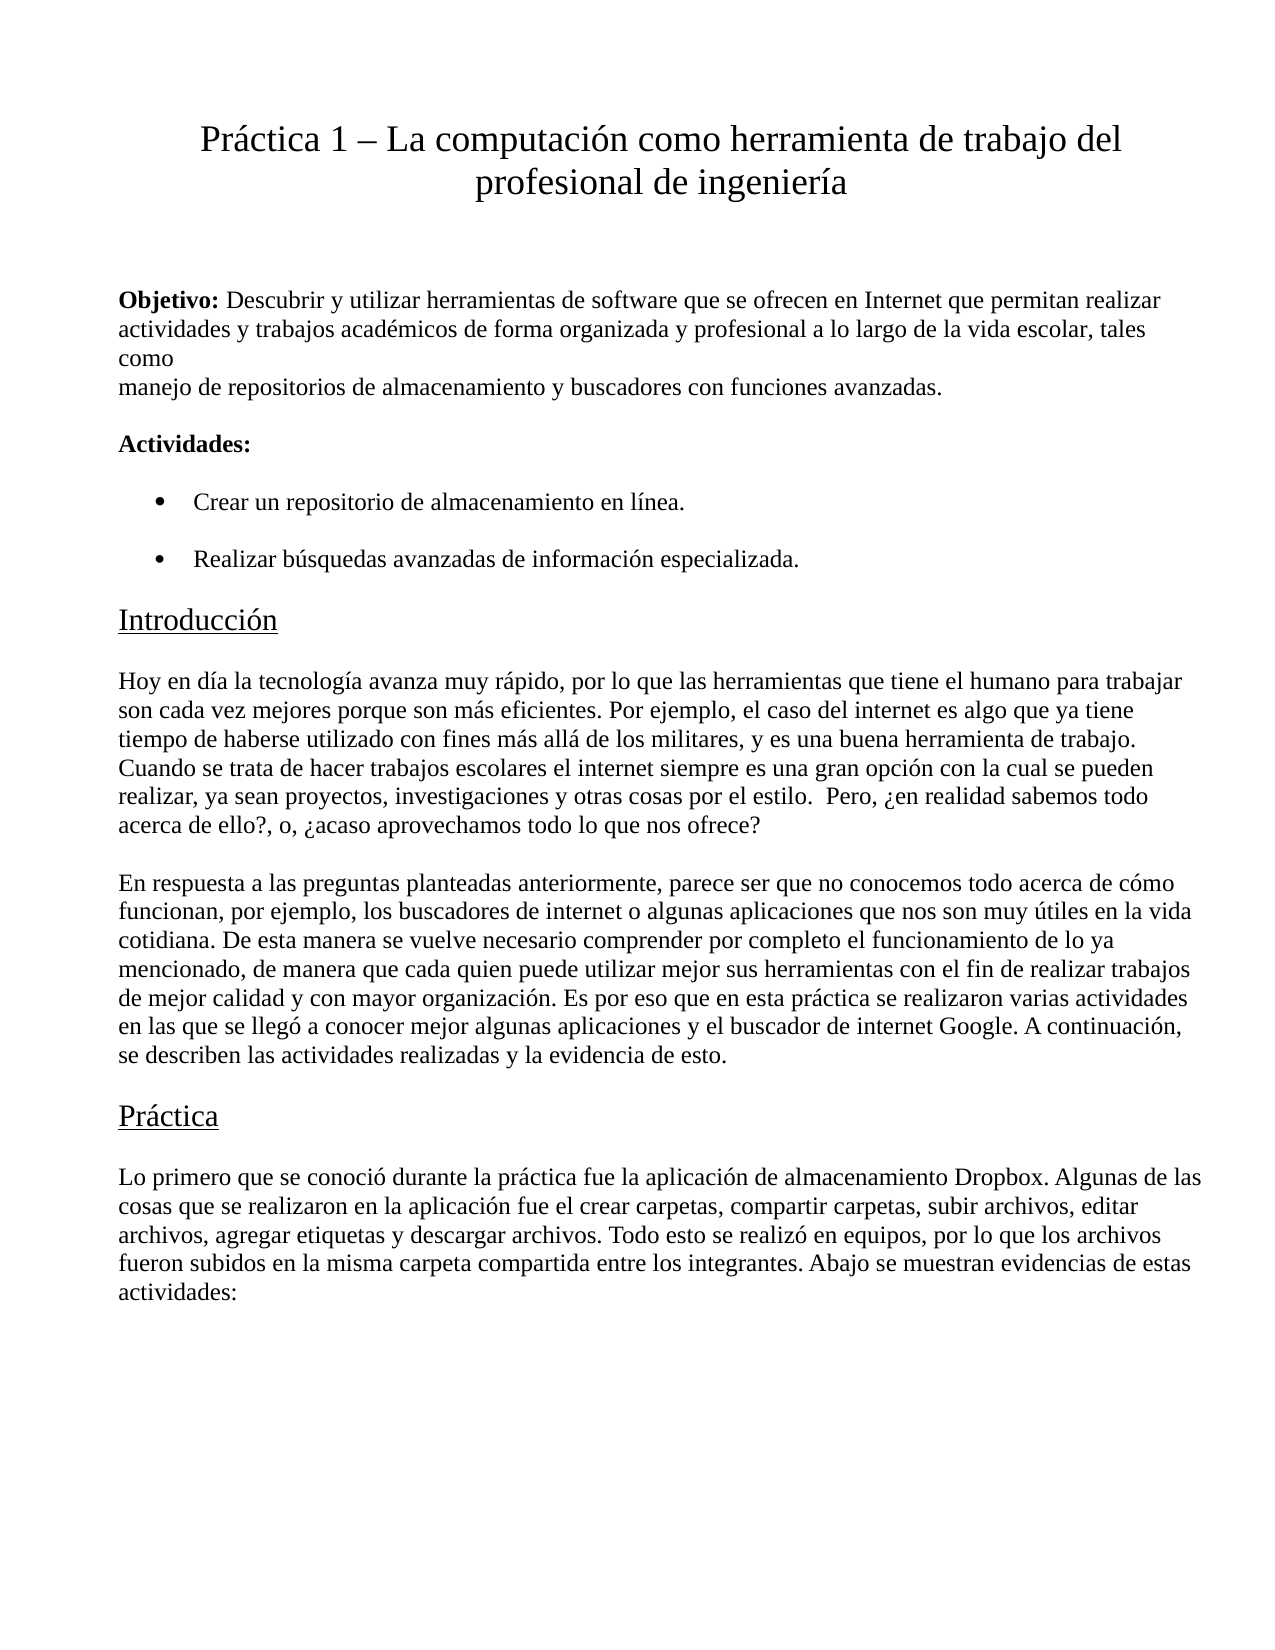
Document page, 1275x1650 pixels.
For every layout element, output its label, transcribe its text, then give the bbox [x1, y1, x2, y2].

text Introducción [118, 602, 1205, 638]
text Lo primero que se conoció durante la práctica fue la aplicación de almacenamiento Dropbox. Algunas de las cosas que se realizaron en la aplicación fue el crear carpetas, compartir carpetas, subir archivos, editar archivos, agregar etiquetas y descargar archivos. Todo esto se realizó en equipos, por lo que los archivos fueron subidos en la misma carpeta compartida entre los integrantes. Abajo se muestran evidencias de estas actividades: [118, 1162, 1205, 1306]
text Hoy en día la tecnología avanza muy rápido, por lo que las herramientas que tiene el humano para trabajar son cada vez mejores porque son más eficientes. Por ejemplo, el caso del internet es algo que ya tiene tiempo de haberse utilizado con fines más allá de los militares, y es una buena herramienta de trabajo. Cuando se trata de hacer trabajos escolares el internet siempre es una gran opción con la cual se pueden realizar, ya sean proyectos, investigaciones y otras cosas por el estilo. Pero, ¿en realidad sabemos todo acerca de ello?, o, ¿acaso aprovechamos todo lo que nos ofrece? [118, 666, 1205, 839]
list Realizar búsquedas avanzadas de información especializada. [156, 544, 1205, 573]
text Práctica 1 – La computación como herramienta de trabajo del profesional de ingeniería [118, 117, 1205, 203]
text En respuesta a las preguntas planteadas anteriormente, parece ser que no conocemos todo acerca de cómo funcionan, por ejemplo, los buscadores de internet o algunas aplicaciones que nos son muy útiles en la vida cotidiana. De esta manera se vuelve necesario comprender por completo el funcionamiento de lo ya mencionado, de manera que cada quien puede utilizar mejor sus herramientas con el fin de realizar trabajos de mejor calidad y con mayor organización. Es por eso que en esta práctica se realizaron varias actividades en las que se llegó a conocer mejor algunas aplicaciones y el buscador de internet Google. A continuación, se describen las actividades realizadas y la evidencia de esto. [118, 868, 1205, 1069]
text manejo de repositorios de almacenamiento y buscadores con funciones avanzadas. [118, 372, 1205, 400]
list Crear un repositorio de almacenamiento en línea. [156, 487, 1205, 515]
text Actividades: [118, 429, 1205, 458]
text Objetivo: Descubrir y utilizar herramientas de software que se ofrecen en Internet que permitan realizar actividades y trabajos académicos de forma organizada y profesional a lo largo de la vida escolar, tales como [118, 285, 1205, 372]
text Práctica [118, 1098, 1205, 1133]
